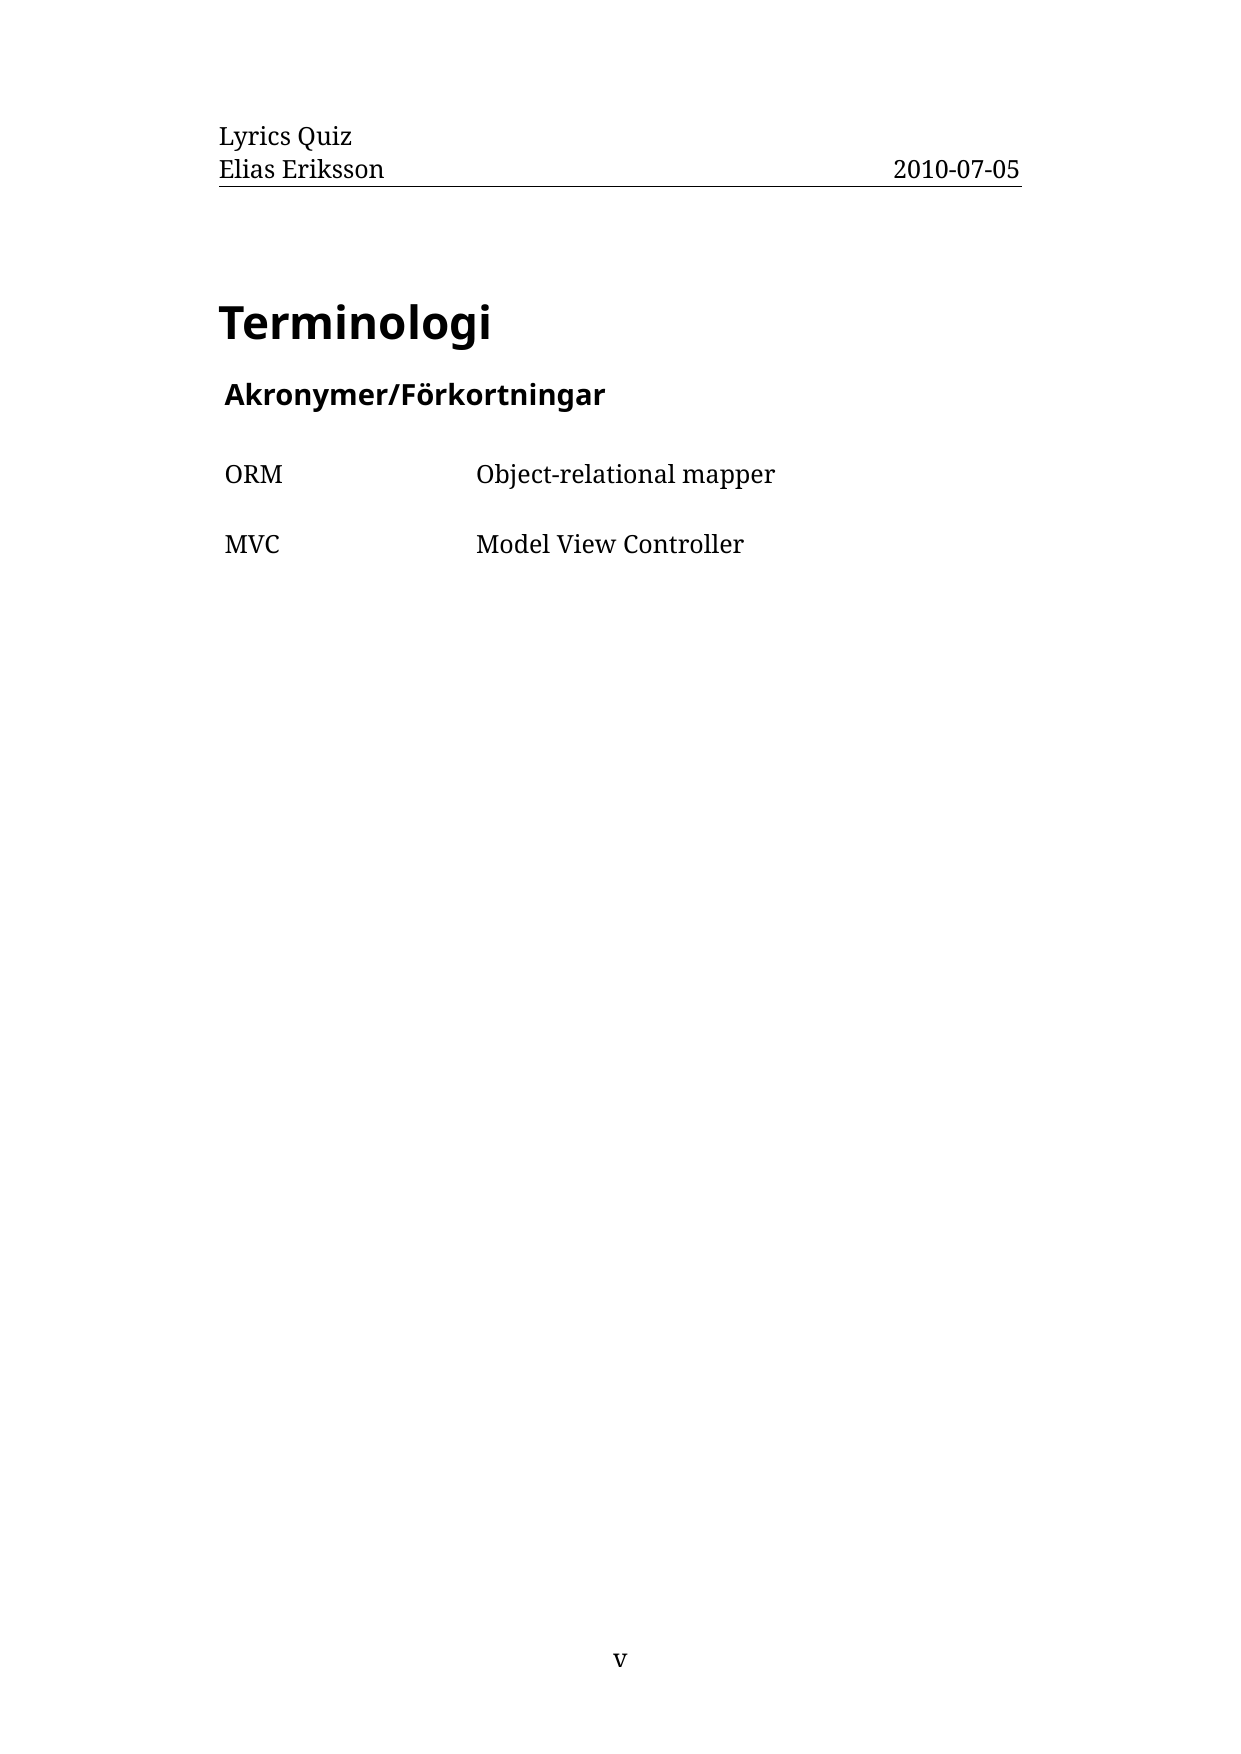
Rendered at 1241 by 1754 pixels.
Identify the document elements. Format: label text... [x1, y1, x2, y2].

table_cell Model View Controller [470, 521, 1022, 566]
subtitle Terminologi [218, 291, 1022, 353]
table_cell Object-relational mapper [470, 445, 1022, 521]
table_header Akronymer/Förkortningar [219, 363, 1022, 444]
table_cell ORM [219, 445, 470, 521]
table_cell MVC [219, 521, 470, 566]
